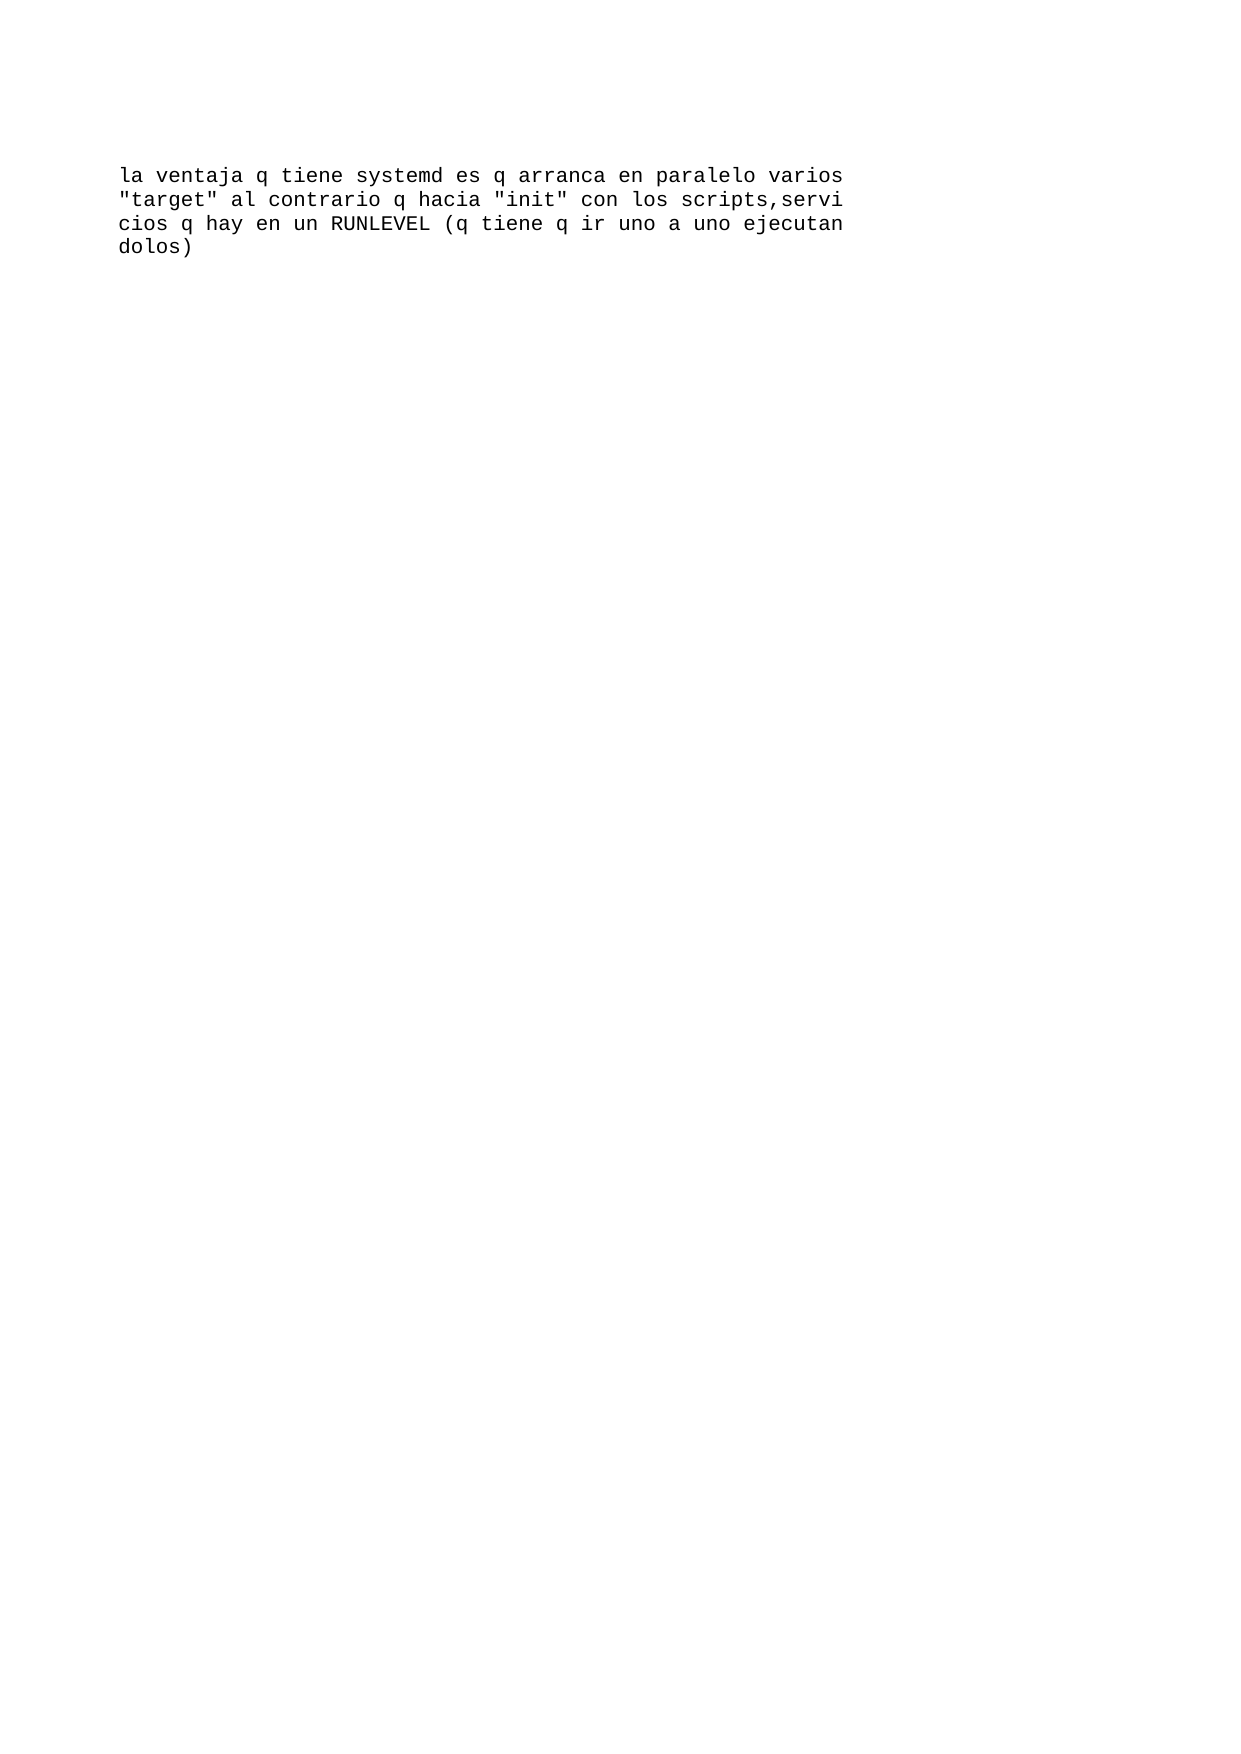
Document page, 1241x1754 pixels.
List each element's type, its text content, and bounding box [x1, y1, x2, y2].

text la ventaja q tiene systemd es q arranca en paralelo varios [118, 165, 1122, 189]
text "target" al contrario q hacia "init" con los scripts,servi [118, 189, 1122, 213]
text dolos) [118, 236, 1122, 260]
text cios q hay en un RUNLEVEL (q tiene q ir uno a uno ejecutan [118, 213, 1122, 236]
